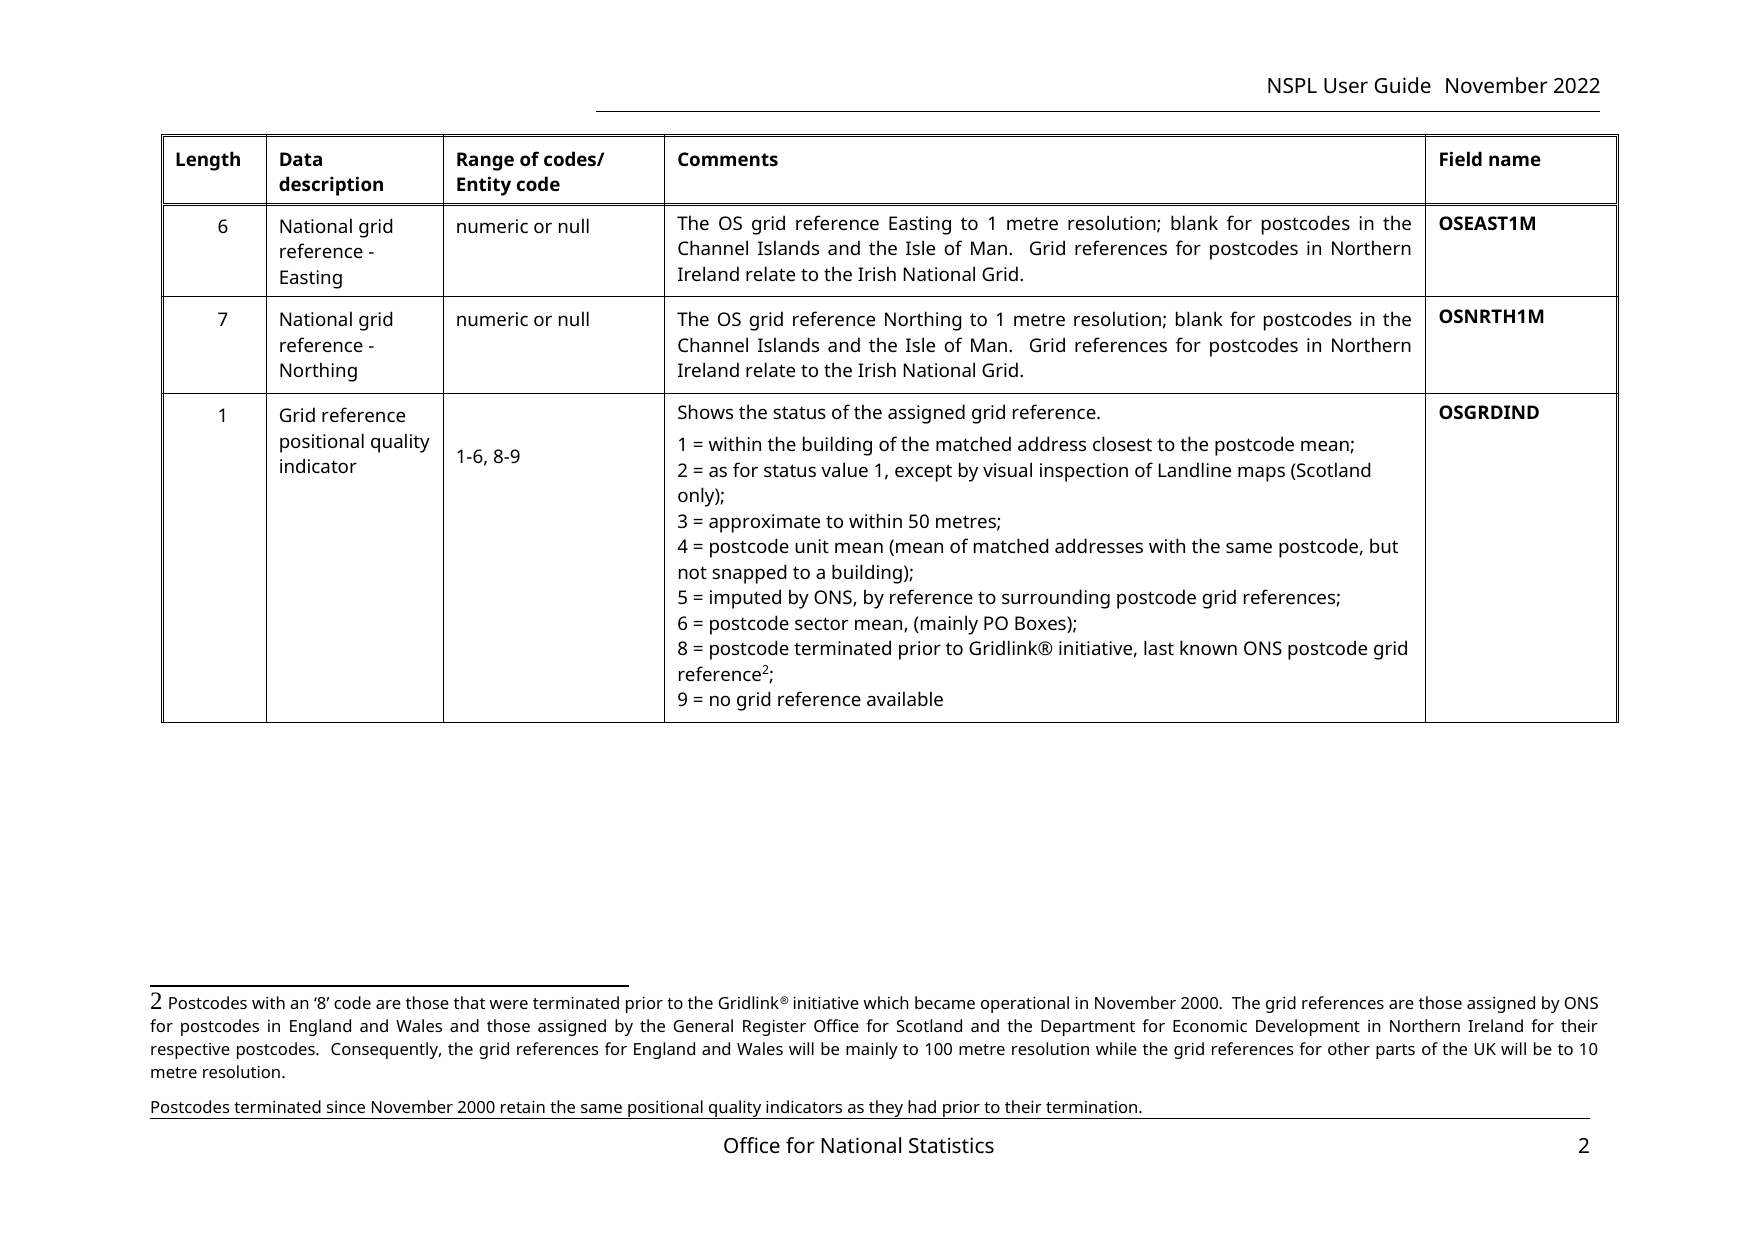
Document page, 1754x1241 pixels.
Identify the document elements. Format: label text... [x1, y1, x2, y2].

table_cell 7 [164, 297, 266, 392]
table_header Comments [665, 137, 1425, 203]
table_cell OSGRDIND [1426, 394, 1616, 722]
table_cell 1-6, 8-9 [444, 394, 664, 722]
table_cell 1 [164, 394, 266, 722]
table_cell numeric or null [444, 206, 664, 296]
table_header Field name [1426, 137, 1616, 203]
table_cell OSNRTH1M [1426, 297, 1616, 392]
table_cell Shows the status of the assigned grid reference. 1 = within the building of the matched address closest to the postcode mean; 2 = as for status value 1, except by visual inspection of Landline maps (Scotland only); 3 = approximate to within 50 metres; 4 = postcode unit mean (mean of matched addresses with the same postcode, but not snapped to a building); 5 = imputed by ONS, by reference to surrounding postcode grid references; 6 = postcode sector mean, (mainly PO Boxes); 8 = postcode terminated prior to Gridlink® initiative, last known ONS postcode grid reference; 9 = no grid reference available [665, 394, 1425, 722]
table_cell Grid reference positional quality indicator [267, 394, 443, 722]
table_cell OSEAST1M [1426, 206, 1616, 296]
table_header Range of codes/ Entity code [444, 137, 664, 203]
table_header Length [164, 137, 266, 203]
table_cell numeric or null [444, 297, 664, 392]
table_cell The OS grid reference Easting to 1 metre resolution; blank for postcodes in the Channel Islands and the Isle of Man. Grid references for postcodes in Northern Ireland relate to the Irish National Grid. [665, 206, 1425, 296]
table_header Data description [267, 137, 443, 203]
table_cell National grid reference - Easting [267, 206, 443, 296]
table_cell 6 [164, 206, 266, 296]
table_cell The OS grid reference Northing to 1 metre resolution; blank for postcodes in the Channel Islands and the Isle of Man. Grid references for postcodes in Northern Ireland relate to the Irish National Grid. [665, 297, 1073, 392]
table_cell The OS grid reference Northing to 1 metre resolution; blank for postcodes in the Channel Islands and the Isle of Man. Grid references for postcodes in Northern Ireland relate to the Irish National Grid. [1278, 297, 1425, 392]
table_cell National grid reference - Northing [267, 297, 443, 392]
